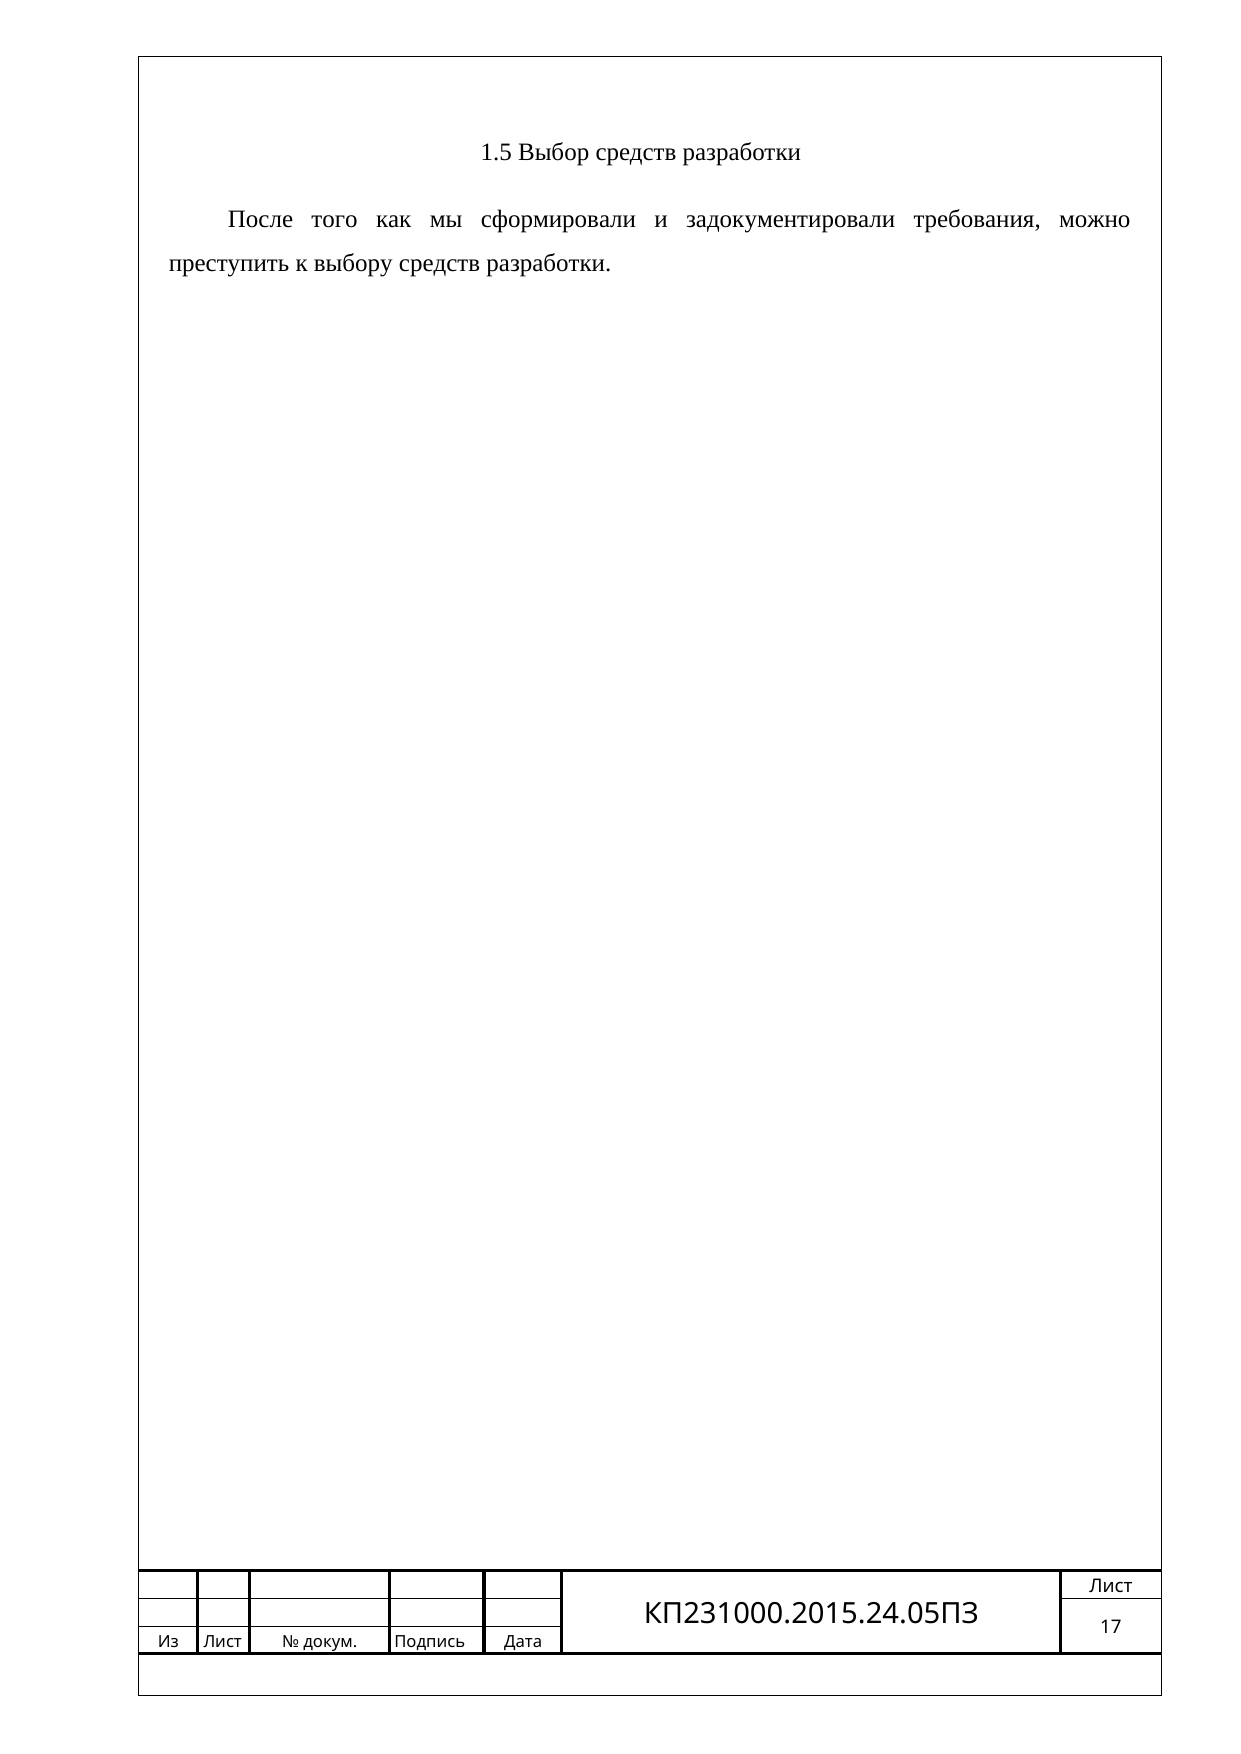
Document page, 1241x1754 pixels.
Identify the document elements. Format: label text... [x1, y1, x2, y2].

subtitle 1.5 Выбор средств разработки [168, 137, 1132, 165]
text После того как мы сформировали и задокументировали требования, можно преступить к выбору средств разработки. [168, 204, 1132, 276]
